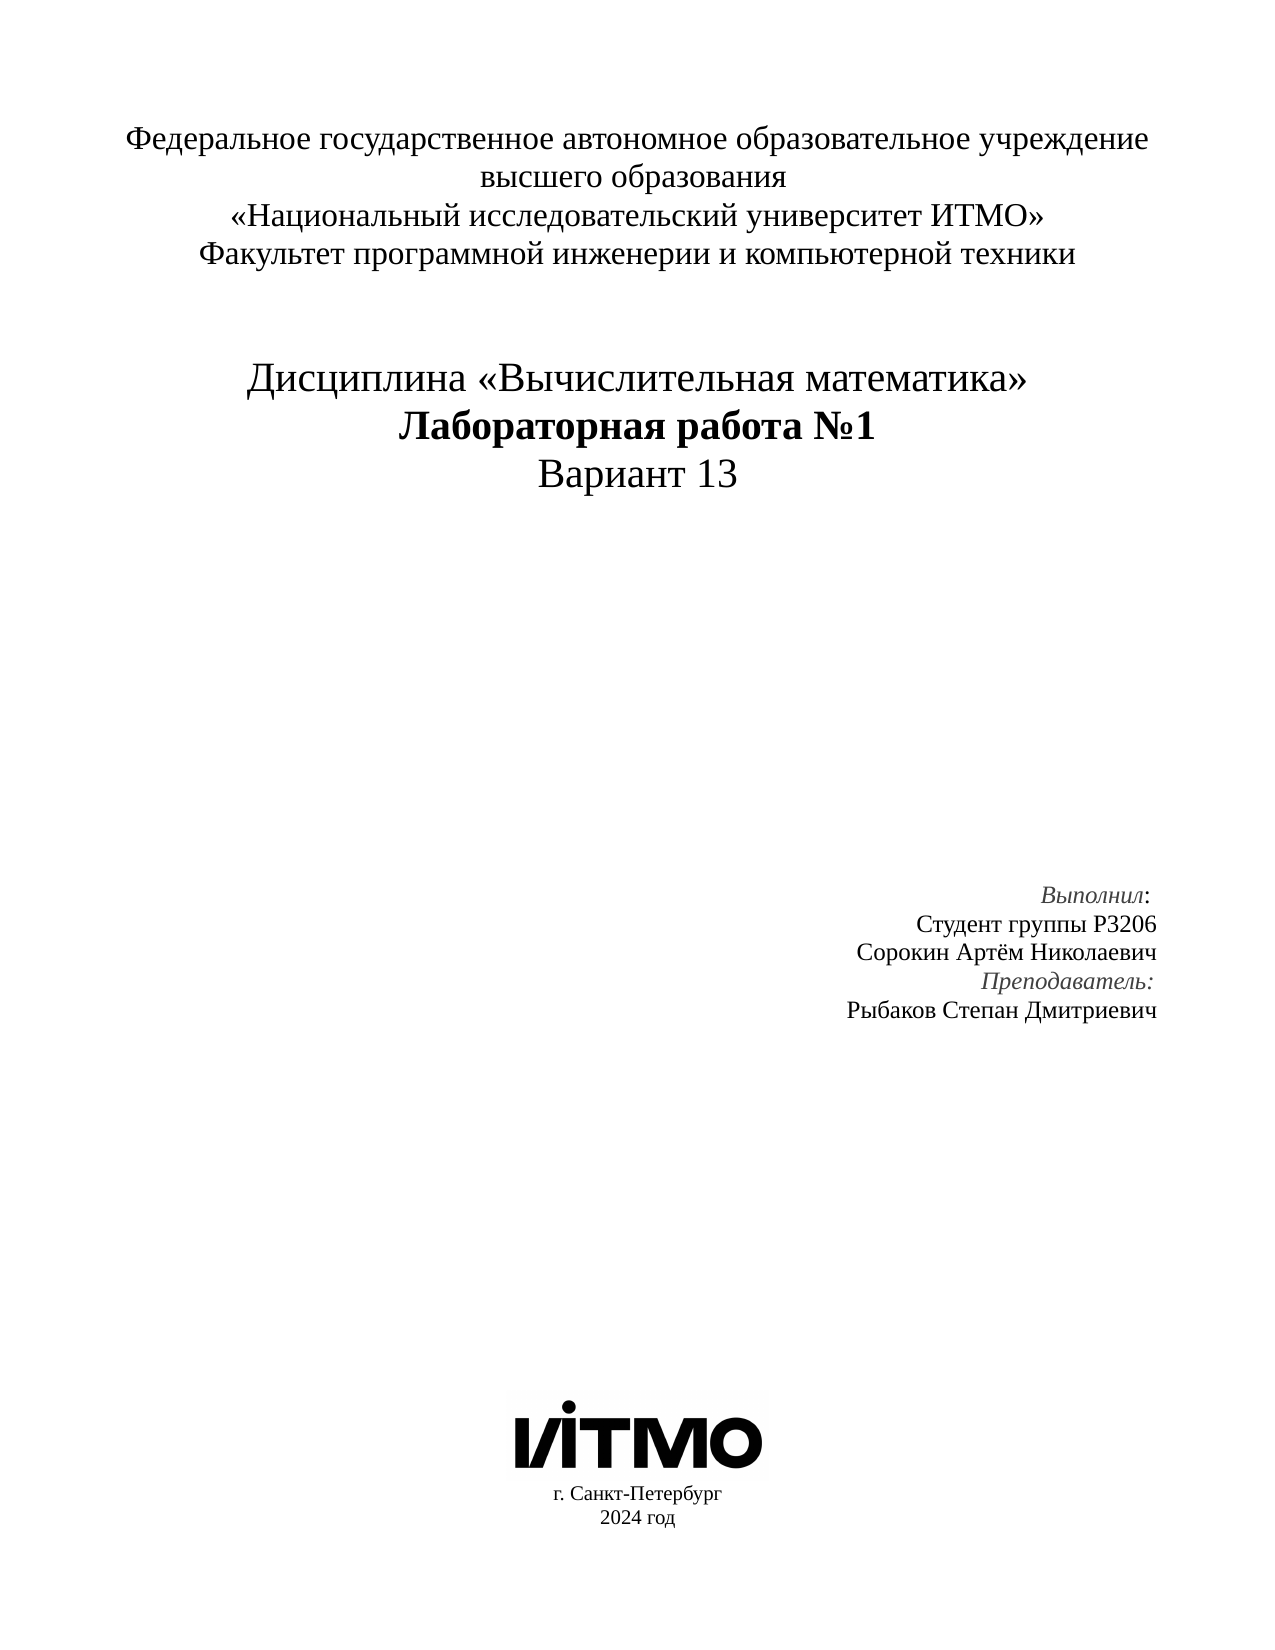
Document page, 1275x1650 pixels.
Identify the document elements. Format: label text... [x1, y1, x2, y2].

text Лабораторная работа №1 [118, 401, 1157, 449]
text Дисциплина «Вычислительная математика» [118, 353, 1157, 401]
text 2024 год [118, 1505, 1157, 1529]
text Выполнил: [118, 880, 1157, 909]
text Вариант 13 [118, 449, 1157, 497]
text Факультет программной инженерии и компьютерной техники [118, 233, 1157, 271]
text г. Санкт-Петербург [118, 1481, 1157, 1505]
text Рыбаков Степан Дмитриевич [118, 995, 1157, 1024]
picture [506, 1390, 769, 1481]
text Федеральное государственное автономное образовательное учреждение высшего образования «Национальный исследовательский университет ИТМО» [118, 118, 1157, 233]
text Преподаватель: [118, 966, 1157, 995]
text Студент группы P3206 [118, 909, 1157, 937]
text Сорокин Артём Николаевич [118, 937, 1157, 966]
